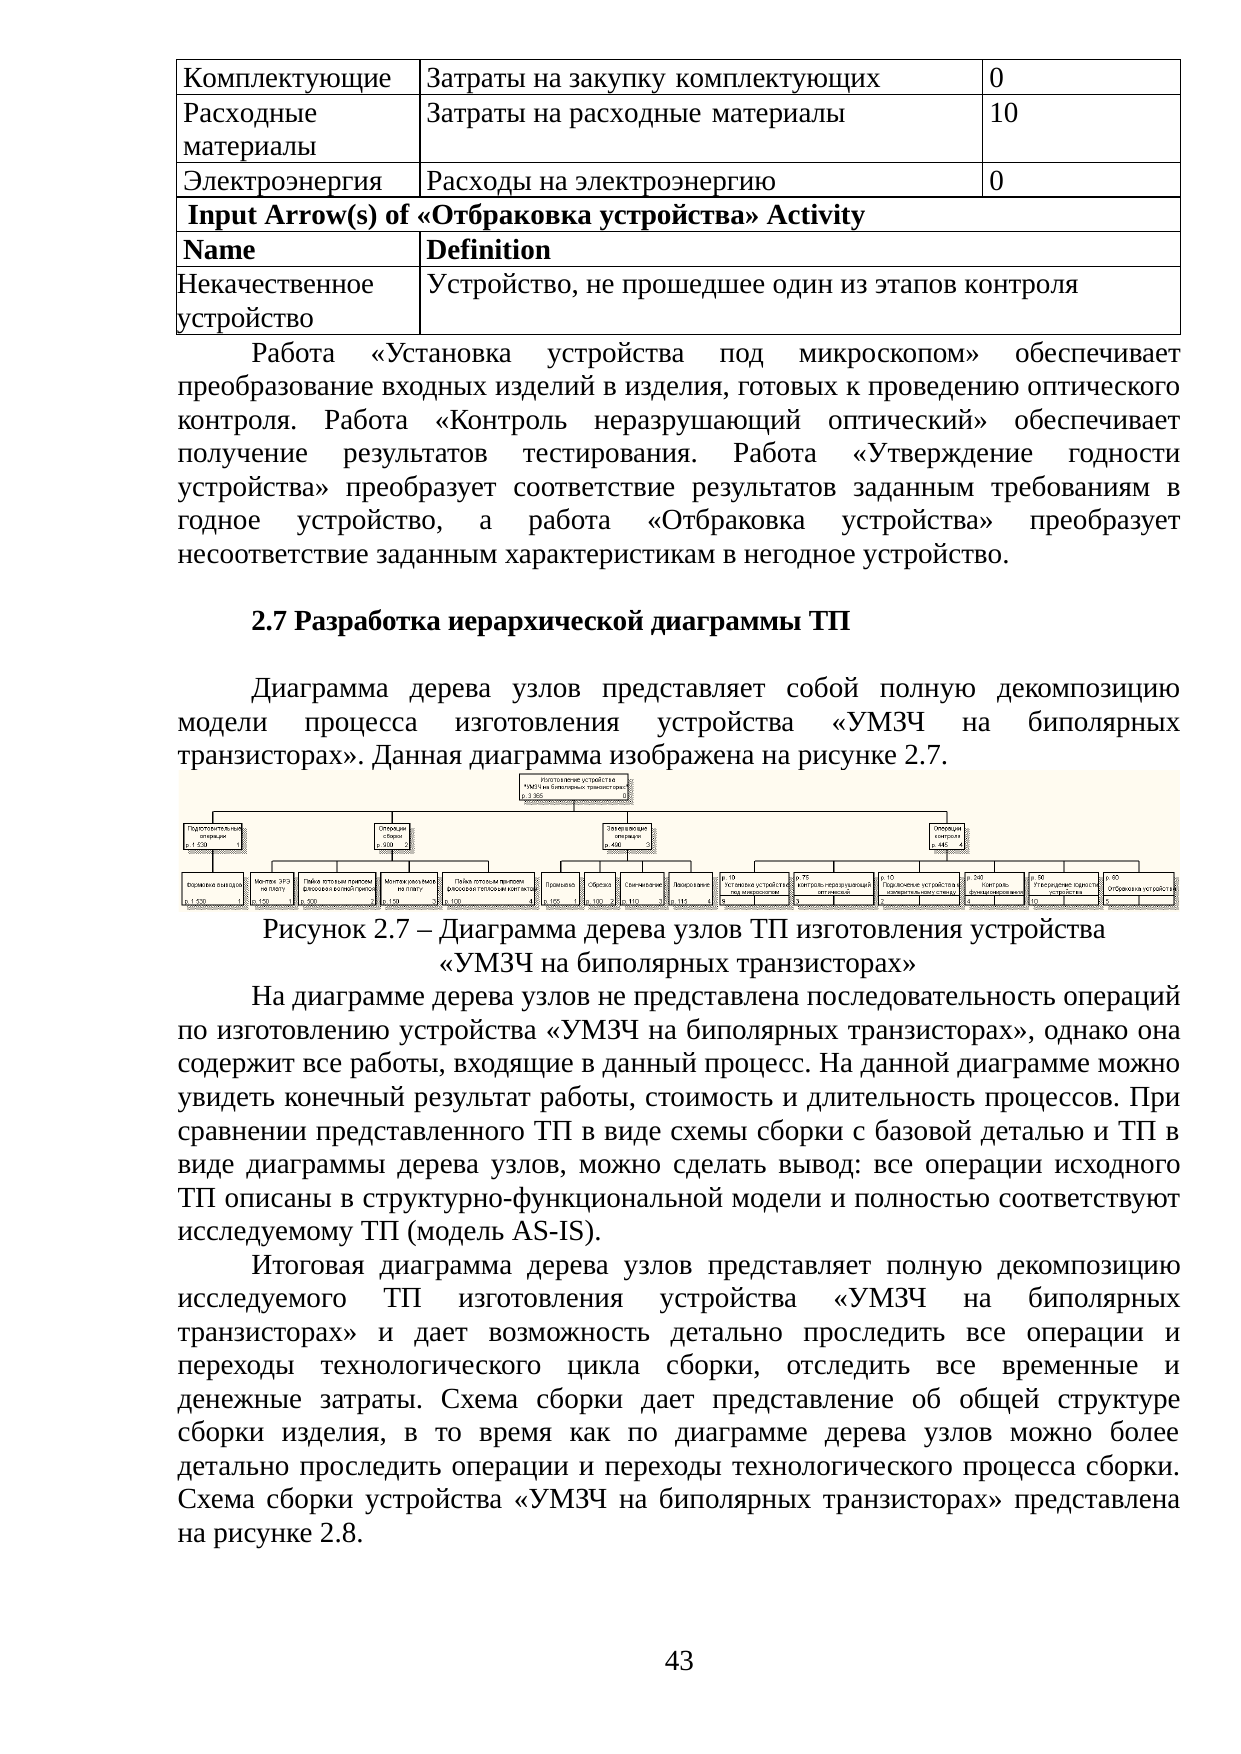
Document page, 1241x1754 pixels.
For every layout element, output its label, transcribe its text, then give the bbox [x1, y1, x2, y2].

table_cell 0 [983, 60, 1180, 94]
table_cell Расходы на электроэнергию [421, 163, 982, 196]
text На диаграмме дерева узлов не представлена последовательность операций по изготовлению устройства «УМЗЧ на биполярных транзисторах», однако она содержит все работы, входящие в данный процесс. На данной диаграмме можно увидеть конечный результат работы, стоимость и длительность процессов. При сравнении представленного ТП в виде схемы сборки с базовой деталью и ТП в виде диаграммы дерева узлов, можно сделать вывод: все операции исходного ТП описаны в структурно-функциональной модели и полностью соответствуют исследуемому ТП (модель AS-IS). [177, 978, 1181, 1247]
table_cell 0 [983, 163, 1180, 196]
table_cell Комплектующие [177, 60, 419, 94]
text Диаграмма дерева узлов представляет собой полную декомпозицию модели процесса изготовления устройства «УМЗЧ на биполярных транзисторах». Данная диаграмма изображена на рисунке 2.7. [177, 670, 1181, 771]
table_cell Затраты на закупку комплектующих [421, 60, 982, 94]
table_cell 10 [983, 95, 1180, 162]
text «УМЗЧ на биполярных транзисторах» [177, 945, 1178, 978]
subtitle 2.7 Разработка иерархической диаграммы ТП [251, 603, 1181, 637]
table_cell Затраты на расходные материалы [421, 95, 982, 162]
text Рисунок 2.7 – Диаграмма дерева узлов ТП изготовления устройства [177, 911, 1190, 945]
table_cell Input Arrow(s) of «Отбраковка устройства» Activity [177, 198, 1180, 231]
table_cell Электроэнергия [177, 163, 419, 196]
table_cell Definition [421, 232, 1180, 266]
text Итоговая диаграмма дерева узлов представляет полную декомпозицию исследуемого ТП изготовления устройства «УМЗЧ на биполярных транзисторах» и дает возможность детально проследить все операции и переходы технологического цикла сборки, отследить все временные и денежные затраты. Схема сборки дает представление об общей структуре сборки изделия, в то время как по диаграмме дерева узлов можно более детально проследить операции и переходы технологического процесса сборки. Схема сборки устройства «УМЗЧ на биполярных транзисторах» представлена на рисунке 2.8. [177, 1247, 1181, 1549]
table_cell Некачественное устройство [177, 267, 419, 334]
table_cell Расходные материалы [177, 95, 419, 162]
text Работа «Установка устройства под микроскопом» обеспечивает преобразование входных изделий в изделия, готовых к проведению оптического контроля. Работа «Контроль неразрушающий оптический» обеспечивает получение результатов тестирования. Работа «Утверждение годности устройства» преобразует соответствие результатов заданным требованиям в годное устройство, а работа «Отбраковка устройства» преобразует несоответствие заданным характеристикам в негодное устройство. [177, 335, 1181, 569]
table_cell Name [177, 232, 419, 266]
table_cell Устройство, не прошедшее один из этапов контроля [421, 267, 1180, 334]
